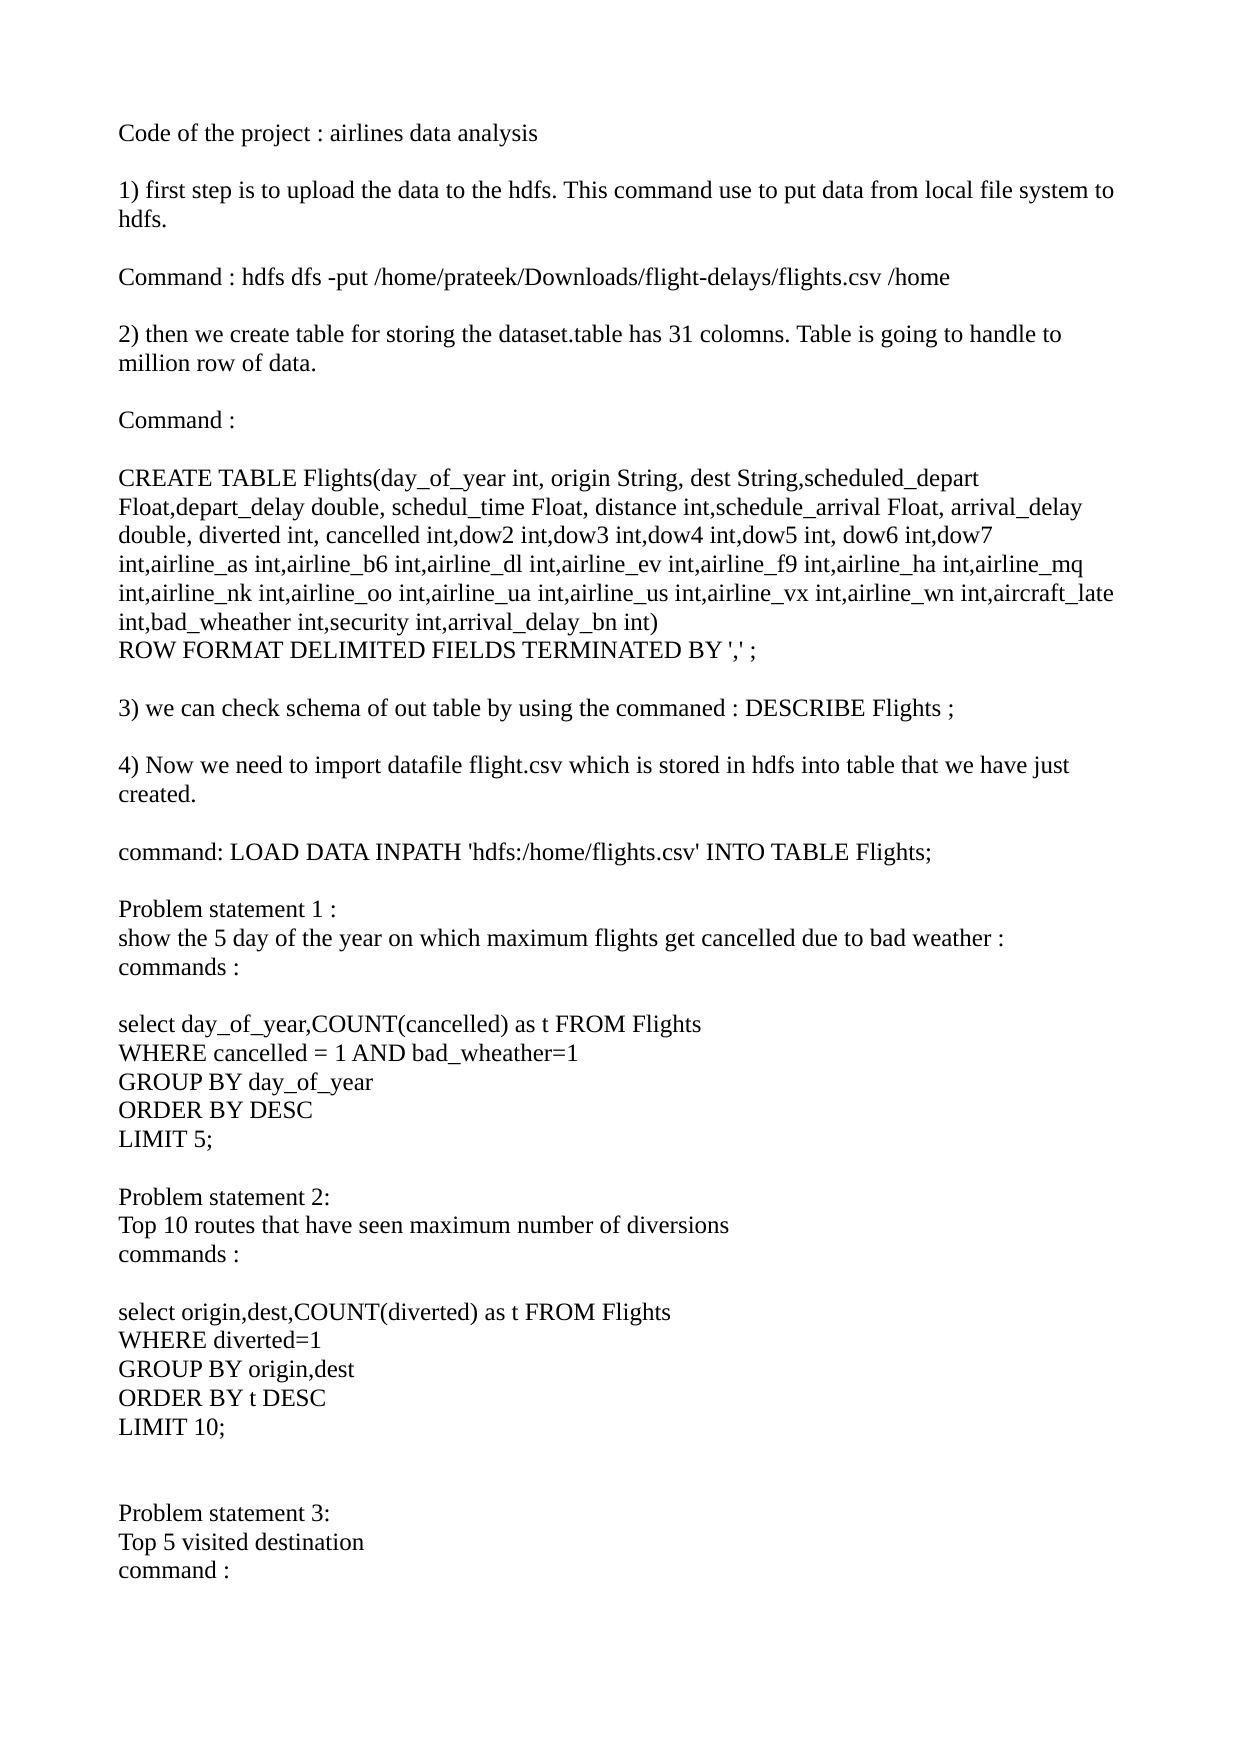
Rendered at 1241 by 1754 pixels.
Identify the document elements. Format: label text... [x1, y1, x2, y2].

text Top 10 routes that have seen maximum number of diversions [118, 1211, 1122, 1239]
text CREATE TABLE Flights(day_of_year int, origin String, dest String,scheduled_depart Float,depart_delay double, schedul_time Float, distance int,schedule_arrival Float, arrival_delay double, diverted int, cancelled int,dow2 int,dow3 int,dow4 int,dow5 int, dow6 int,dow7 int,airline_as int,airline_b6 int,airline_dl int,airline_ev int,airline_f9 int,airline_ha int,airline_mq int,airline_nk int,airline_oo int,airline_ua int,airline_us int,airline_vx int,airline_wn int,aircraft_late int,bad_wheather int,security int,arrival_delay_bn int) [118, 463, 1122, 636]
text ORDER BY t DESC [118, 1383, 1122, 1412]
text WHERE cancelled = 1 AND bad_wheather=1 [118, 1038, 1122, 1067]
text select day_of_year,COUNT(cancelled) as t FROM Flights [118, 1009, 1122, 1038]
text show the 5 day of the year on which maximum flights get cancelled due to bad weather : [118, 923, 1122, 952]
text 4) Now we need to import datafile flight.csv which is stored in hdfs into table that we have just created. [118, 751, 1122, 808]
text command : [118, 1556, 1122, 1584]
text GROUP BY day_of_year [118, 1067, 1122, 1096]
text Problem statement 3: [118, 1498, 1122, 1527]
text 2) then we create table for storing the dataset.table has 31 colomns. Table is going to handle to million row of data. [118, 319, 1122, 377]
text 1) first step is to upload the data to the hdfs. This command use to put data from local file system to hdfs. [118, 176, 1122, 233]
text ORDER BY DESC [118, 1096, 1122, 1124]
text Command : hdfs dfs -put /home/prateek/Downloads/flight-delays/flights.csv /home [118, 262, 1122, 291]
text LIMIT 10; [118, 1412, 1122, 1441]
text Problem statement 2: [118, 1182, 1122, 1211]
text Top 5 visited destination [118, 1527, 1122, 1556]
text select origin,dest,COUNT(diverted) as t FROM Flights [118, 1297, 1122, 1326]
text LIMIT 5; [118, 1124, 1122, 1153]
text ROW FORMAT DELIMITED FIELDS TERMINATED BY ',' ; [118, 636, 1122, 664]
text Code of the project : airlines data analysis [118, 118, 1122, 147]
text GROUP BY origin,dest [118, 1354, 1122, 1383]
text Command : [118, 406, 1122, 434]
text 3) we can check schema of out table by using the commaned : DESCRIBE Flights ; [118, 693, 1122, 722]
text command: LOAD DATA INPATH 'hdfs:/home/flights.csv' INTO TABLE Flights; [118, 837, 1122, 866]
text commands : [118, 1239, 1122, 1268]
text commands : [118, 952, 1122, 981]
text WHERE diverted=1 [118, 1326, 1122, 1354]
text Problem statement 1 : [118, 894, 1122, 923]
